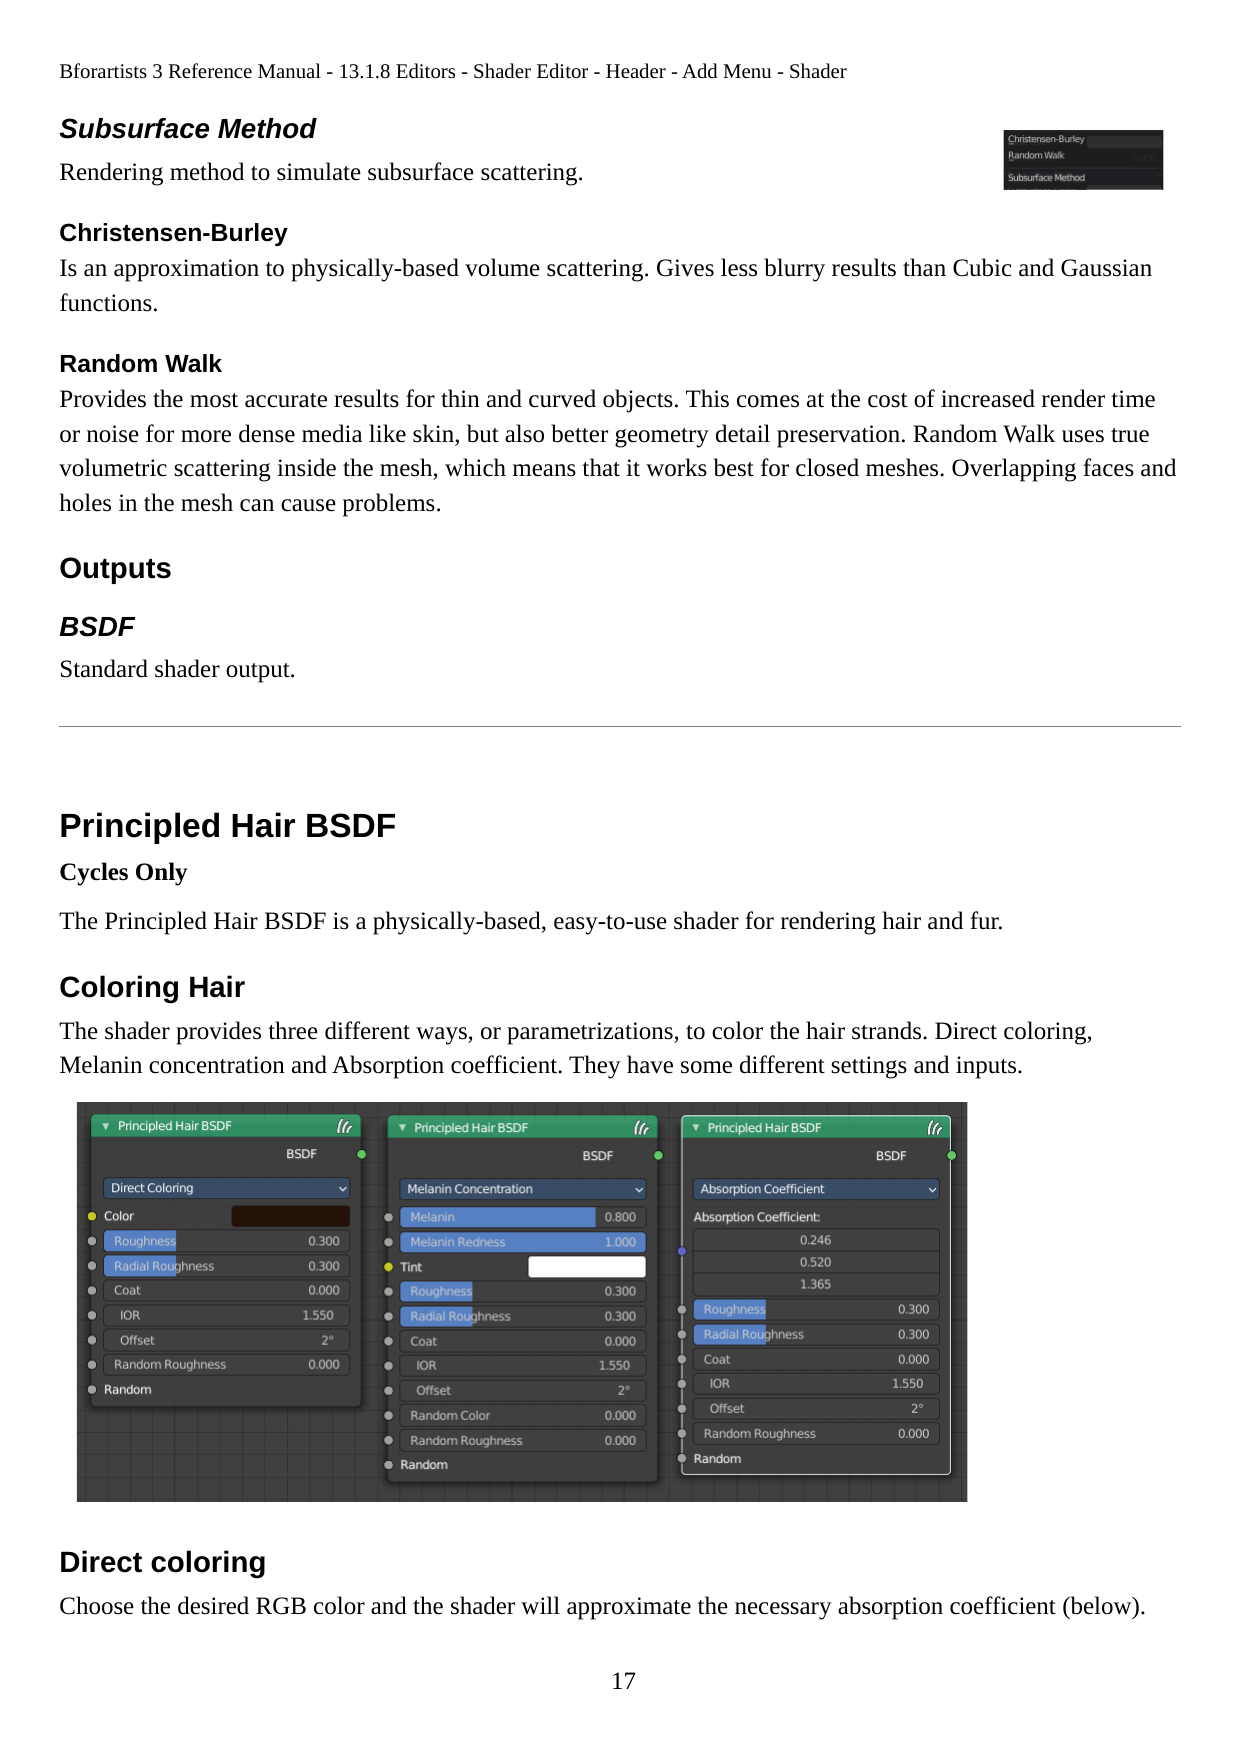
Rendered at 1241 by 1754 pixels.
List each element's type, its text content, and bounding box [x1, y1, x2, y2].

subtitle Principled Hair BSDF [59, 806, 1181, 844]
picture [76, 1102, 968, 1502]
subtitle Subsurface Method [59, 113, 1181, 144]
subtitle Random Walk [59, 349, 1181, 378]
text The shader provides three different ways, or parametrizations, to color the hair strands. Direct coloring, Melanin concentration and Absorption coefficient. They have some different settings and inputs. [59, 1016, 1181, 1079]
picture [1003, 130, 1164, 190]
text The Principled Hair BSDF is a physically-based, easy-to-use shader for rendering hair and fur. [59, 906, 1181, 934]
text Is an approximation to physically-based volume scattering. Gives less blurry results than Cubic and Gaussian functions. [59, 253, 1181, 317]
subtitle Outputs [59, 551, 1181, 585]
text Cycles Only [59, 857, 1181, 886]
subtitle Direct coloring [59, 1545, 1181, 1579]
subtitle BSDF [59, 610, 1181, 642]
subtitle Christensen-Burley [59, 218, 1181, 247]
subtitle Coloring Hair [59, 969, 1181, 1003]
text Choose the desired RGB color and the shader will approximate the necessary absorption coefficient (below). [59, 1591, 1181, 1620]
text Rendering method to simulate subsurface scattering. [59, 157, 1003, 186]
text Provides the most accurate results for thin and curved objects. This comes at the cost of increased render time or noise for more dense media like skin, but also better geometry detail preservation. Random Walk uses true volumetric scattering inside the mesh, which means that it works best for closed meshes. Overlapping faces and holes in the mesh can cause problems. [59, 384, 1181, 516]
text Standard shader output. [59, 654, 1181, 683]
